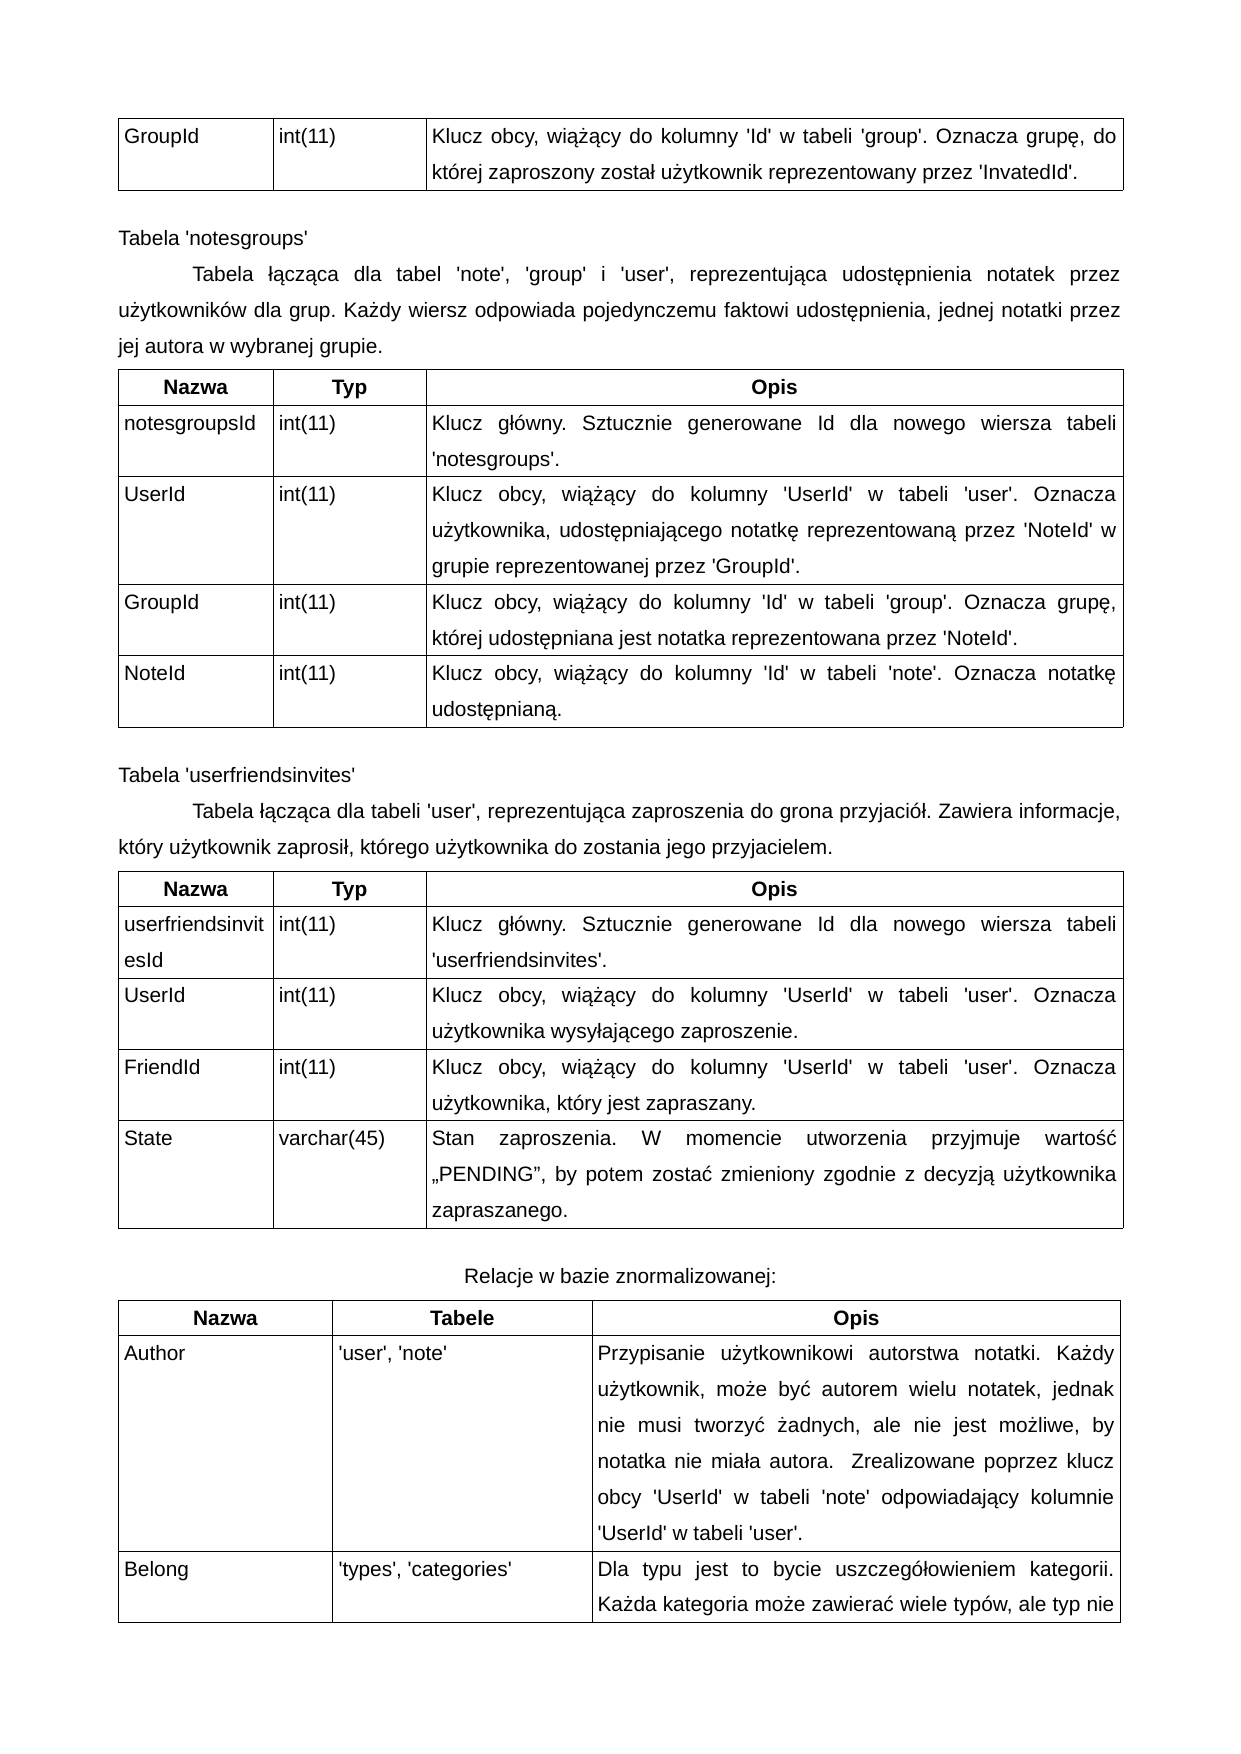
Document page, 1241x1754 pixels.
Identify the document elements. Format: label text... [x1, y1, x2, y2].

table_header Nazwa [119, 1301, 332, 1335]
table_cell varchar(45) [274, 1121, 426, 1228]
table_cell int(11) [274, 907, 426, 977]
table_cell UserId [119, 979, 273, 1049]
table_cell int(11) [274, 979, 426, 1049]
table_cell UserId [119, 477, 273, 584]
table_header Opis [427, 872, 1123, 906]
table_cell int(11) [274, 1050, 426, 1120]
table_cell Author [119, 1336, 332, 1551]
table_header Nazwa [119, 370, 273, 405]
table_cell int(11) [274, 119, 426, 189]
table_cell Dla typu jest to bycie uszczegółowieniem kategorii. Każda kategoria może zawierać wiele typów, ale typ nie [593, 1552, 1120, 1622]
table_cell int(11) [274, 477, 426, 584]
table_cell FriendId [119, 1050, 273, 1120]
text Tabela 'userfriendsinvites' [118, 763, 1122, 787]
table_header Opis [593, 1301, 1120, 1335]
table_cell Klucz obcy, wiążący do kolumny 'UserId' w tabeli 'user'. Oznacza użytkownika, udostępniającego notatkę reprezentowaną przez 'NoteId' w grupie reprezentowanej przez 'GroupId'. [427, 477, 1123, 584]
table_cell 'user', 'note' [333, 1336, 592, 1551]
table_cell NoteId [119, 656, 273, 727]
table_cell Belong [119, 1552, 332, 1622]
table_cell int(11) [274, 585, 426, 655]
table_cell Klucz obcy, wiążący do kolumny 'UserId' w tabeli 'user'. Oznacza użytkownika, który jest zapraszany. [427, 1050, 1123, 1120]
table_header Opis [427, 370, 1123, 405]
table_cell int(11) [274, 656, 426, 727]
table_cell 'types', 'categories' [333, 1552, 592, 1622]
table_cell Klucz obcy, wiążący do kolumny 'Id' w tabeli 'group'. Oznacza grupę, do której zaproszony został użytkownik reprezentowany przez 'InvatedId'. [427, 119, 1123, 189]
table_cell Klucz obcy, wiążący do kolumny 'Id' w tabeli 'note'. Oznacza notatkę udostępnianą. [427, 656, 1123, 727]
text Tabela łącząca dla tabeli 'user', reprezentująca zaproszenia do grona przyjaciół. Zawiera informacje, który użytkownik zaprosił, którego użytkownika do zostania jego przyjacielem. [118, 799, 1122, 858]
table_cell Klucz główny. Sztucznie generowane Id dla nowego wiersza tabeli 'userfriendsinvites'. [427, 907, 1123, 977]
table_header Typ [274, 370, 426, 405]
table_cell Klucz główny. Sztucznie generowane Id dla nowego wiersza tabeli 'notesgroups'. [427, 406, 1123, 476]
table_header Typ [274, 872, 426, 906]
text Tabela łącząca dla tabel 'note', 'group' i 'user', reprezentująca udostępnienia notatek przez użytkowników dla grup. Każdy wiersz odpowiada pojedynczemu faktowi udostępnienia, jednej notatki przez jej autora w wybranej grupie. [118, 262, 1122, 357]
table_cell GroupId [119, 119, 273, 189]
table_cell Klucz obcy, wiążący do kolumny 'UserId' w tabeli 'user'. Oznacza użytkownika wysyłającego zaproszenie. [427, 979, 1123, 1049]
table_cell Przypisanie użytkownikowi autorstwa notatki. Każdy użytkownik, może być autorem wielu notatek, jednak nie musi tworzyć żadnych, ale nie jest możliwe, by notatka nie miała autora. Zrealizowane poprzez klucz obcy 'UserId' w tabeli 'note' odpowiadający kolumnie 'UserId' w tabeli 'user'. [593, 1336, 1120, 1551]
table_cell State [119, 1121, 273, 1228]
table_header Nazwa [119, 872, 273, 906]
table_cell GroupId [119, 585, 273, 655]
text Tabela 'notesgroups' [118, 226, 1122, 249]
table_cell Klucz obcy, wiążący do kolumny 'Id' w tabeli 'group'. Oznacza grupę, której udostępniana jest notatka reprezentowana przez 'NoteId'. [427, 585, 1123, 655]
table_cell int(11) [274, 406, 426, 476]
table_header Tabele [333, 1301, 592, 1335]
table_cell notesgroupsId [119, 406, 273, 476]
table_cell userfriendsinvitesId [119, 907, 273, 977]
table_cell Stan zaproszenia. W momencie utworzenia przyjmuje wartość „PENDING”, by potem zostać zmieniony zgodnie z decyzją użytkownika zapraszanego. [427, 1121, 1123, 1228]
text Relacje w bazie znormalizowanej: [118, 1264, 1122, 1288]
